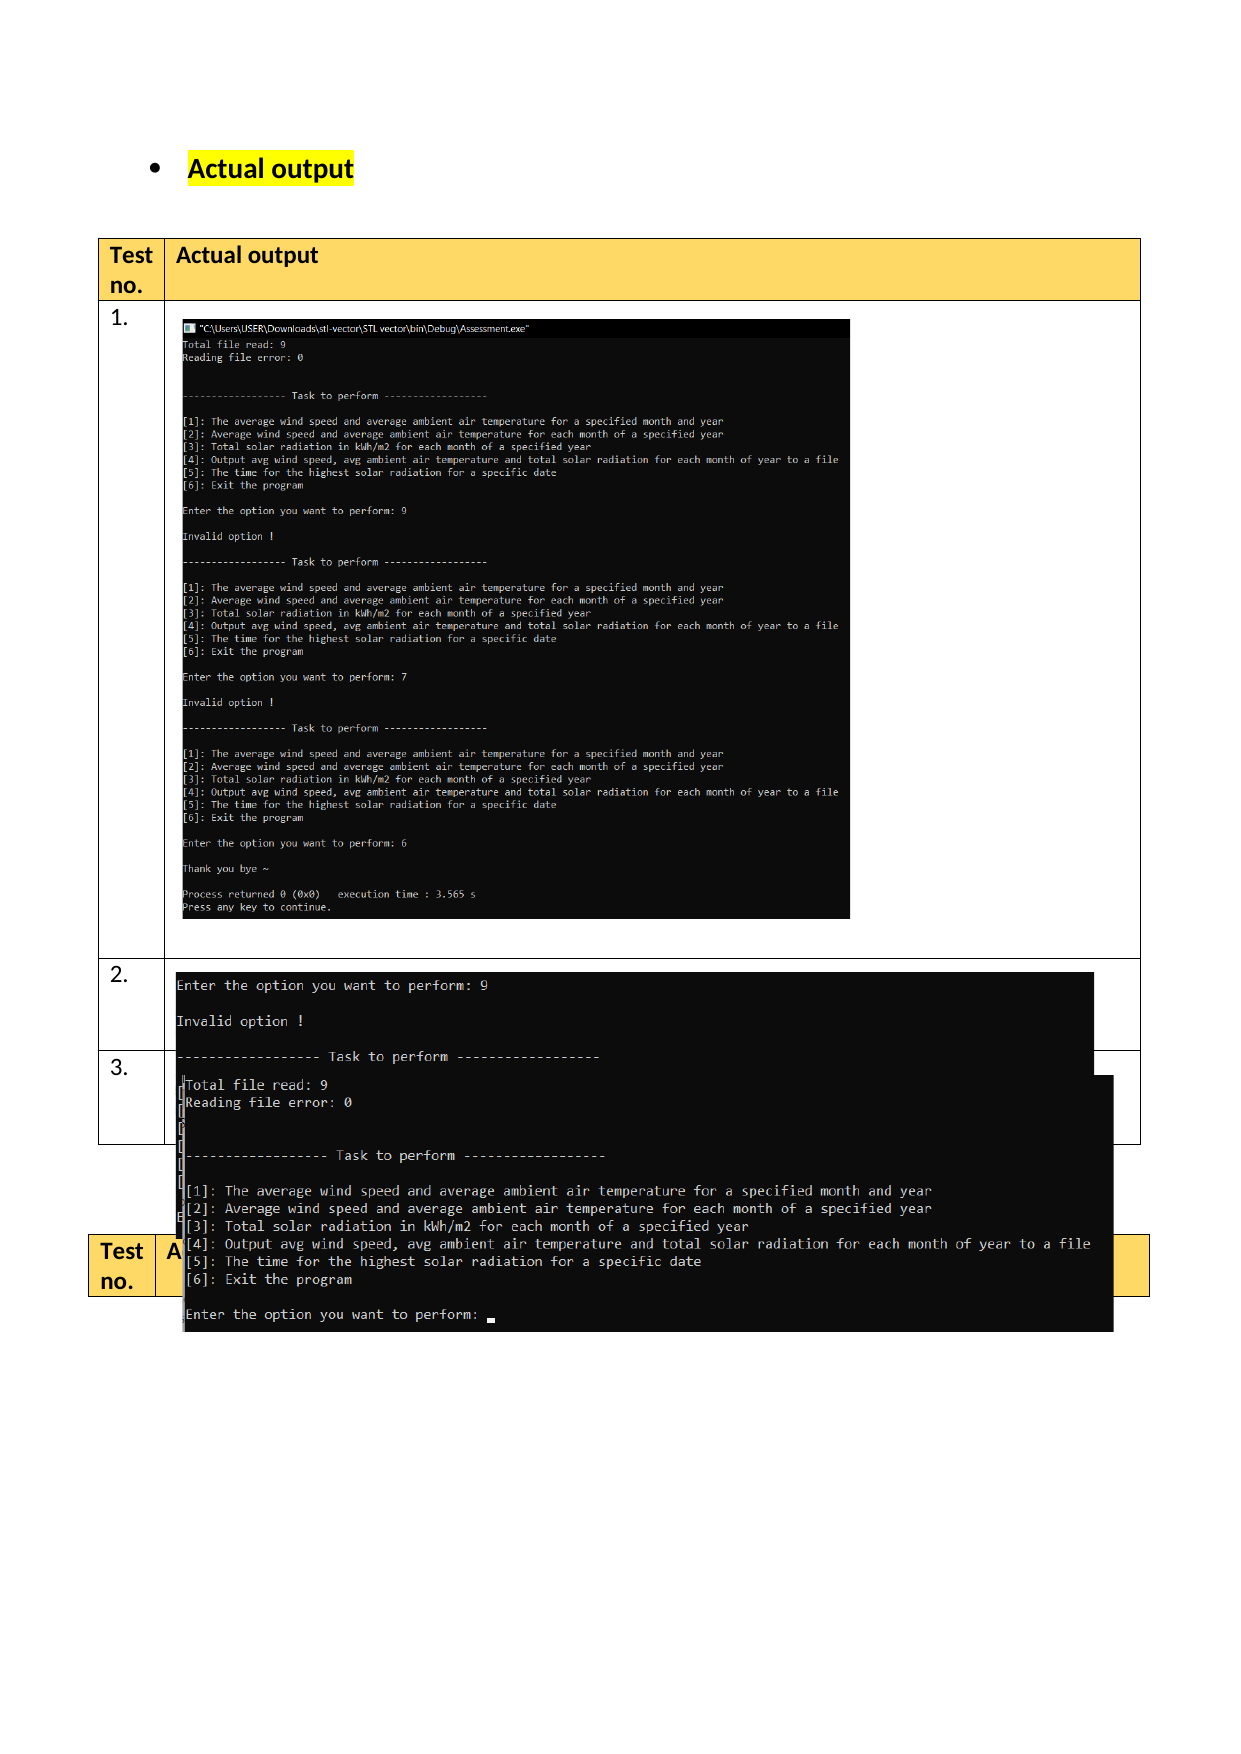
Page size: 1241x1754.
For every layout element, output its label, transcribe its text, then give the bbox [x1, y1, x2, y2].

table_header Test no. [99, 239, 164, 300]
table_cell 3. [99, 1051, 164, 1143]
table_cell 2. [99, 959, 164, 1050]
list Actual output [150, 150, 1090, 186]
table_header Actual output [1114, 1235, 1149, 1296]
table_cell [165, 959, 1140, 1050]
table_header Test no. [89, 1235, 155, 1296]
table_cell 1. [99, 301, 164, 957]
table_header Actual output [156, 1235, 182, 1296]
table_cell [165, 1051, 175, 1143]
table_header Actual output [165, 239, 1140, 300]
table_cell [165, 301, 1140, 957]
table_cell [1095, 1051, 1140, 1143]
